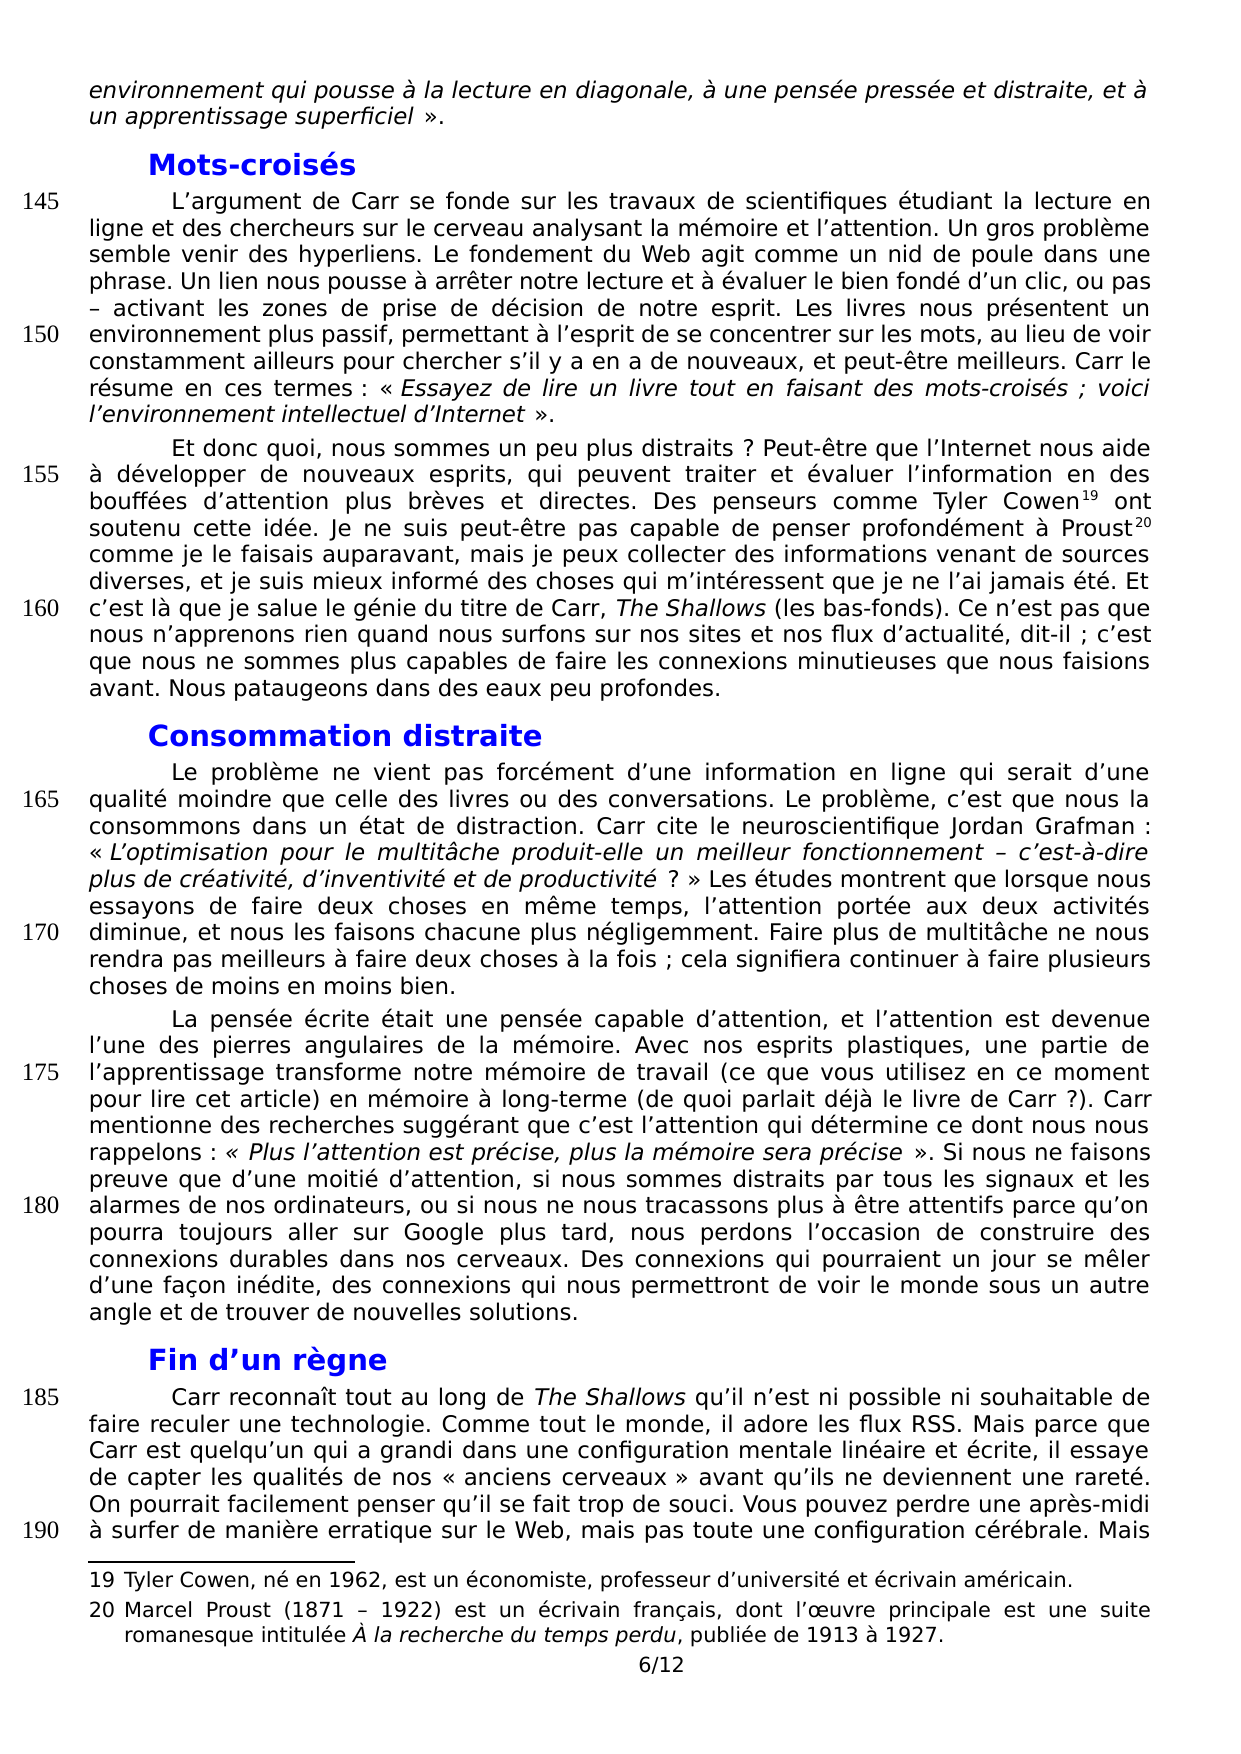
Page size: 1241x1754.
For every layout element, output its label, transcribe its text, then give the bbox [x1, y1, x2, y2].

subtitle Fin d’un règne [88, 1344, 1152, 1378]
text La pensée écrite était une pensée capable d’attention, et l’attention est devenue l’une des pierres angulaires de la mémoire. Avec nos esprits plastiques, une partie de l’apprentissage transforme notre mémoire de travail (ce que vous utilisez en ce moment pour lire cet article) en mémoire à long-terme (de quoi parlait déjà le livre de Carr ?). Carr mentionne des recherches suggérant que c’est l’attention qui détermine ce dont nous nous rappelons : « Plus l’attention est précise, plus la mémoire sera précise ». Si nous ne faisons preuve que d’une moitié d’attention, si nous sommes distraits par tous les signaux et les alarmes de nos ordinateurs, ou si nous ne nous tracassons plus à être attentifs parce qu’on pourra toujours aller sur Google plus tard, nous perdons l’occasion de construire des connexions durables dans nos cerveaux. Des connexions qui pourraient un jour se mêler d’une façon inédite, des connexions qui nous permettront de voir le monde sous un autre angle et de trouver de nouvelles solutions. [88, 1006, 1152, 1326]
text Et donc quoi, nous sommes un peu plus distraits ? Peut-être que l’Internet nous aide à développer de nouveaux esprits, qui peuvent traiter et évaluer l’information en des bouffées d’attention plus brèves et directes. Des penseurs comme Tyler Cowen ont soutenu cette idée. Je ne suis peut-être pas capable de penser profondément à Proust comme je le faisais auparavant, mais je peux collecter des informations venant de sources diverses, et je suis mieux informé des choses qui m’intéressent que je ne l’ai jamais été. Et c’est là que je salue le génie du titre de Carr, The Shallows (les bas-fonds). Ce n’est pas que nous n’apprenons rien quand nous surfons sur nos sites et nos flux d’actualité, dit-il ; c’est que nous ne sommes plus capables de faire les connexions minutieuses que nous faisions avant. Nous pataugeons dans des eaux peu profondes. [88, 435, 1152, 701]
text Tyler Cowen, né en 1962, est un économiste, professeur d’université et écrivain américain. [88, 1568, 1152, 1592]
text environnement qui pousse à la lecture en diagonale, à une pensée pressée et distraite, et à un apprentissage superficiel ». [88, 77, 1152, 130]
text Le problème ne vient pas forcément d’une information en ligne qui serait d’une qualité moindre que celle des livres ou des conversations. Le problème, c’est que nous la consommons dans un état de distraction. Carr cite le neuroscientifique Jordan Grafman : « L’optimisation pour le multitâche produit-elle un meilleur fonctionnement – c’est-à-dire plus de créativité, d’inventivité et de productivité ? » Les études montrent que lorsque nous essayons de faire deux choses en même temps, l’attention portée aux deux activités diminue, et nous les faisons chacune plus négligemment. Faire plus de multitâche ne nous rendra pas meilleurs à faire deux choses à la fois ; cela signifiera continuer à faire plusieurs choses de moins en moins bien. [88, 759, 1152, 999]
text L’argument de Carr se fonde sur les travaux de scientifiques étudiant la lecture en ligne et des chercheurs sur le cerveau analysant la mémoire et l’attention. Un gros problème semble venir des hyperliens. Le fondement du Web agit comme un nid de poule dans une phrase. Un lien nous pousse à arrêter notre lecture et à évaluer le bien fondé d’un clic, ou pas – activant les zones de prise de décision de notre esprit. Les livres nous présentent un environnement plus passif, permettant à l’esprit de se concentrer sur les mots, au lieu de voir constamment ailleurs pour chercher s’il y a en a de nouveaux, et peut-être meilleurs. Carr le résume en ces termes : « Essayez de lire un livre tout en faisant des mots-croisés ; voici l’environnement intellectuel d’Internet ». [88, 188, 1152, 428]
text Carr reconnaît tout au long de The Shallows qu’il n’est ni possible ni souhaitable de faire reculer une technologie. Comme tout le monde, il adore les flux RSS. Mais parce que Carr est quelqu’un qui a grandi dans une configuration mentale linéaire et écrite, il essaye de capter les qualités de nos « anciens cerveaux » avant qu’ils ne deviennent une rareté. On pourrait facilement penser qu’il se fait trop de souci. Vous pouvez perdre une après-midi à surfer de manière erratique sur le Web, mais pas toute une configuration cérébrale. Mais [88, 1384, 1152, 1544]
subtitle Mots-croisés [88, 148, 1152, 182]
subtitle Consommation distraite [88, 719, 1152, 753]
text Marcel Proust (1871 – 1922) est un écrivain français, dont l’œuvre principale est une suite romanesque intitulée À la recherche du temps perdu, publiée de 1913 à 1927. [88, 1598, 1152, 1647]
